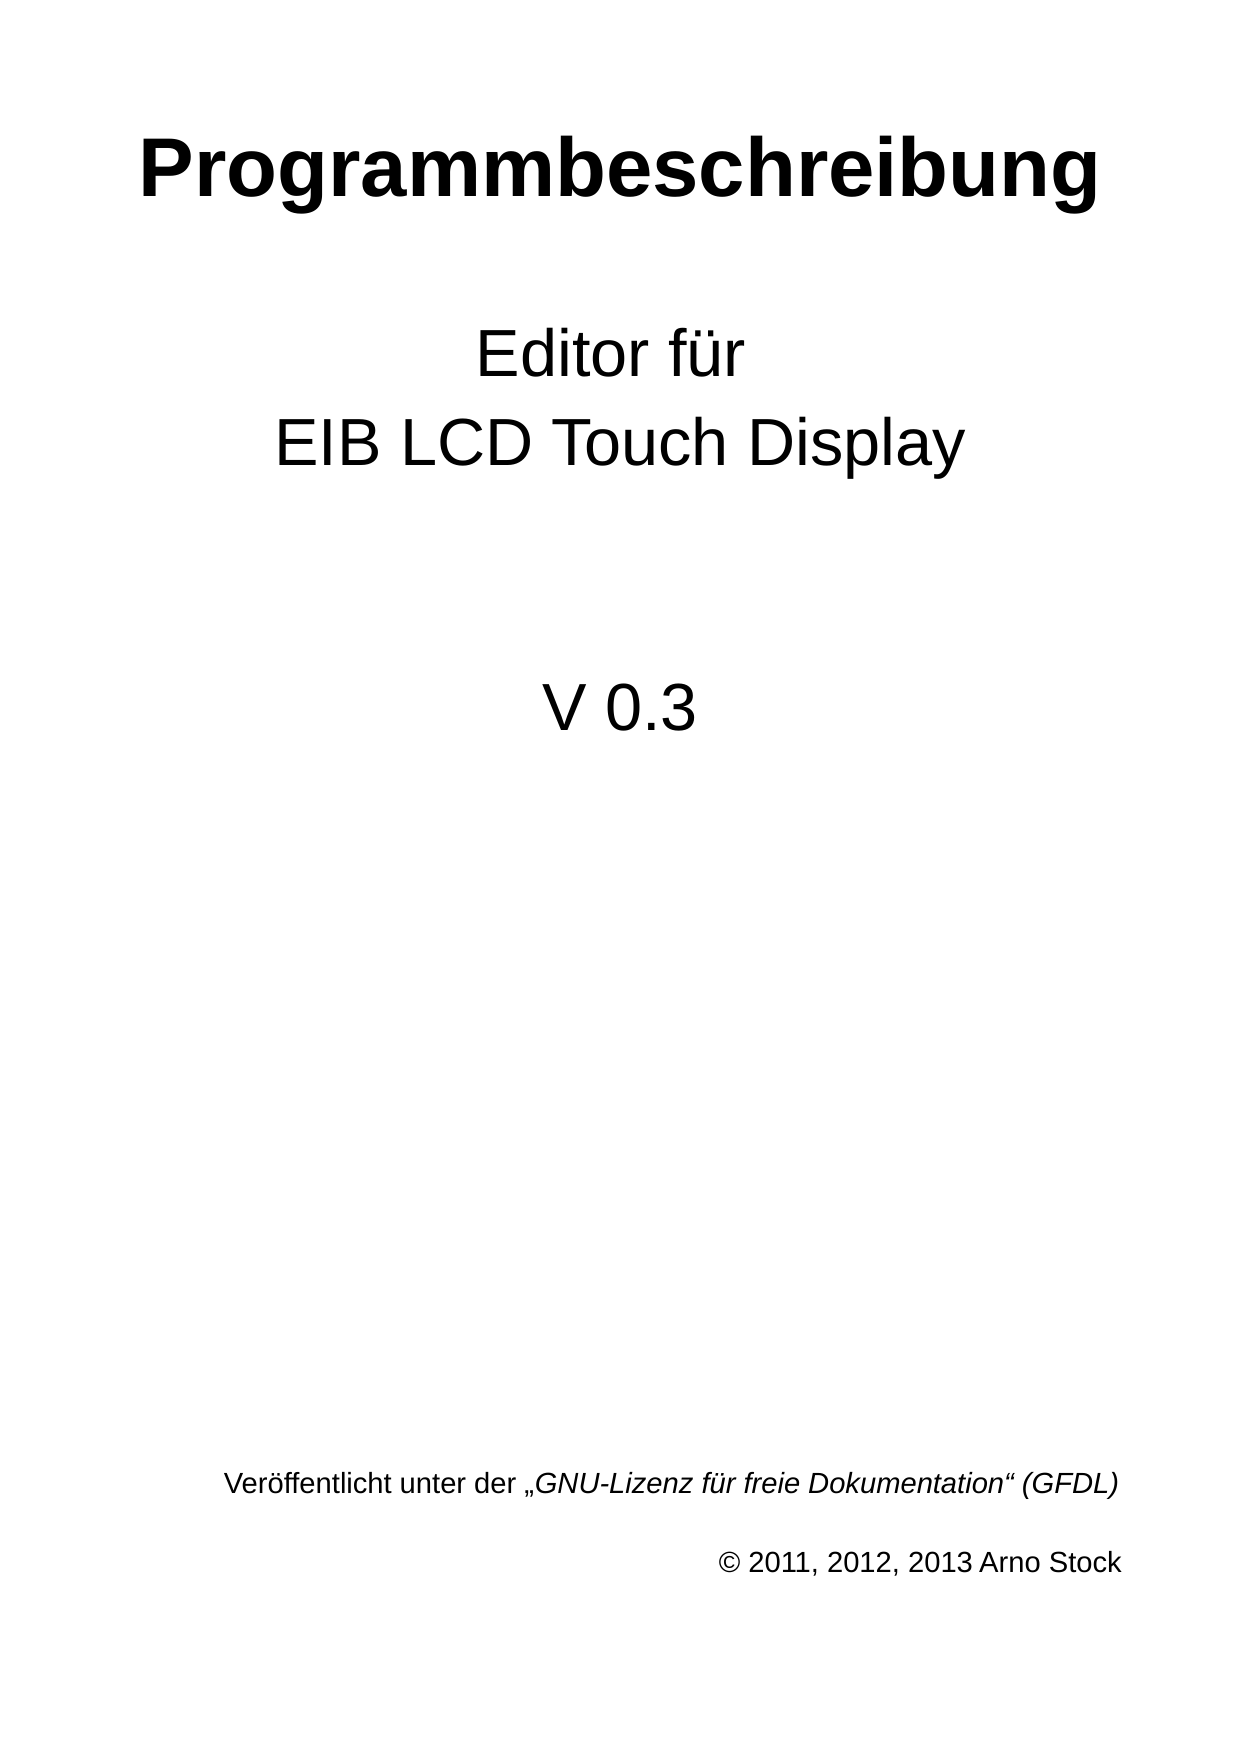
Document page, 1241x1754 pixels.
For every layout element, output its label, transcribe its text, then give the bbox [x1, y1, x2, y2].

text V 0.3 [118, 668, 1122, 744]
text EIB LCD Touch Display [118, 403, 1122, 479]
text © 2011, 2012, 2013 Arno Stock [118, 1511, 1122, 1578]
text Editor für [118, 314, 1122, 391]
text Programmbeschreibung [118, 118, 1122, 214]
text Veröffentlicht unter der „GNU-Lizenz für freie Dokumentation“ (GFDL) [118, 1466, 1122, 1499]
